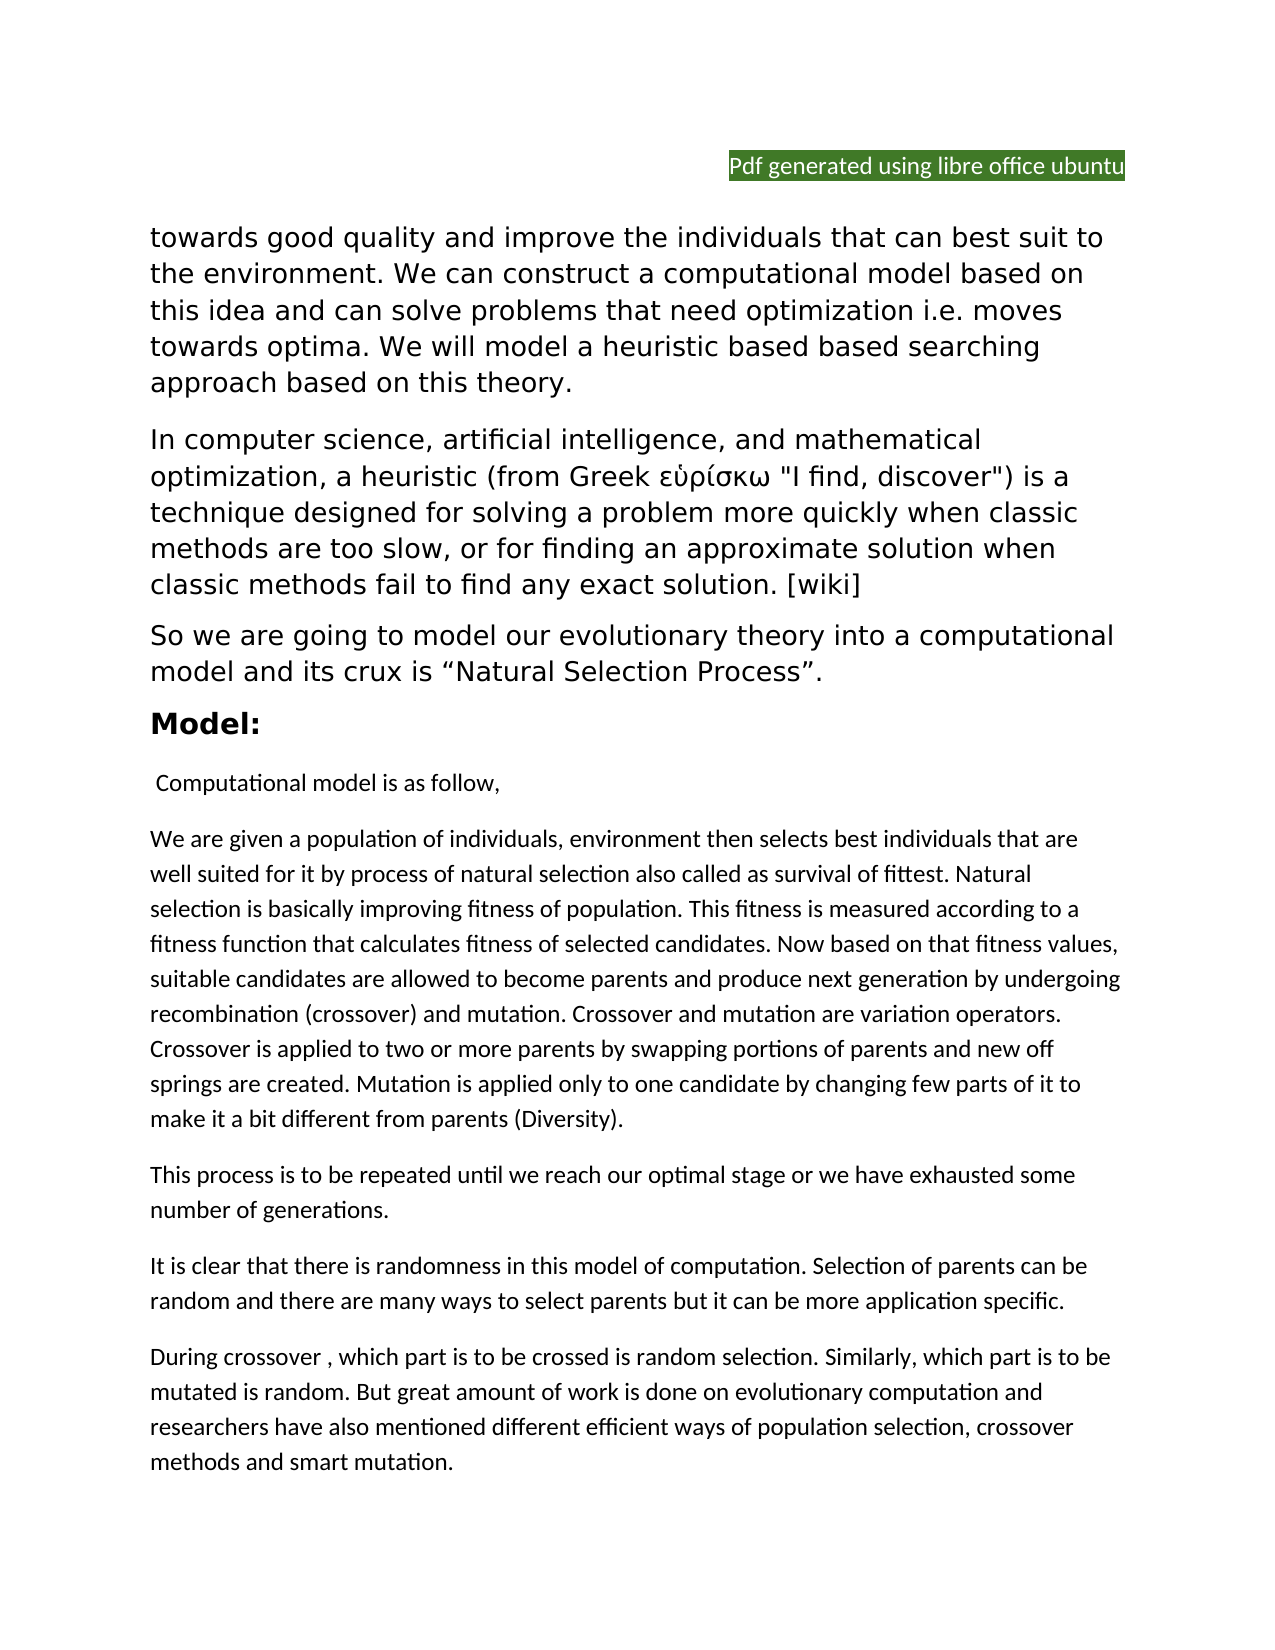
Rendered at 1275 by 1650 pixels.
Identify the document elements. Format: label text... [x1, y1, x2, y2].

text In computer science, artificial intelligence, and mathematical optimization, a heuristic (from Greek εὑρίσκω "I find, discover") is a technique designed for solving a problem more quickly when classic methods are too slow, or for finding an approximate solution when classic methods fail to find any exact solution. [wiki] [150, 424, 1125, 601]
text Model: [150, 707, 1125, 741]
text towards good quality and improve the individuals that can best suit to the environment. We can construct a computational model based on this idea and can solve problems that need optimization i.e. moves towards optima. We will model a heuristic based based searching approach based on this theory. [150, 222, 1125, 399]
text During crossover , which part is to be crossed is random selection. Similarly, which part is to be mutated is random. But great amount of work is done on evolutionary computation and researchers have also mentioned different efficient ways of population selection, crossover methods and smart mutation. [150, 1341, 1125, 1476]
text It is clear that there is randomness in this model of computation. Selection of parents can be random and there are many ways to select parents but it can be more application specific. [150, 1250, 1125, 1315]
text Computational model is as follow, [150, 767, 1125, 798]
text This process is to be repeated until we reach our optimal stage or we have exhausted some number of generations. [150, 1159, 1125, 1224]
text So we are going to model our evolutionary theory into a computational model and its crux is “Natural Selection Process”. [150, 620, 1125, 688]
text We are given a population of individuals, environment then selects best individuals that are well suited for it by process of natural selection also called as survival of fittest. Natural selection is basically improving fitness of population. This fitness is measured according to a fitness function that calculates fitness of selected candidates. Now based on that fitness values, suitable candidates are allowed to become parents and produce next generation by undergoing recombination (crossover) and mutation. Crossover and mutation are variation operators. Crossover is applied to two or more parents by swapping portions of parents and new off springs are created. Mutation is applied only to one candidate by changing few parts of it to make it a bit different from parents (Diversity). [150, 823, 1125, 1134]
